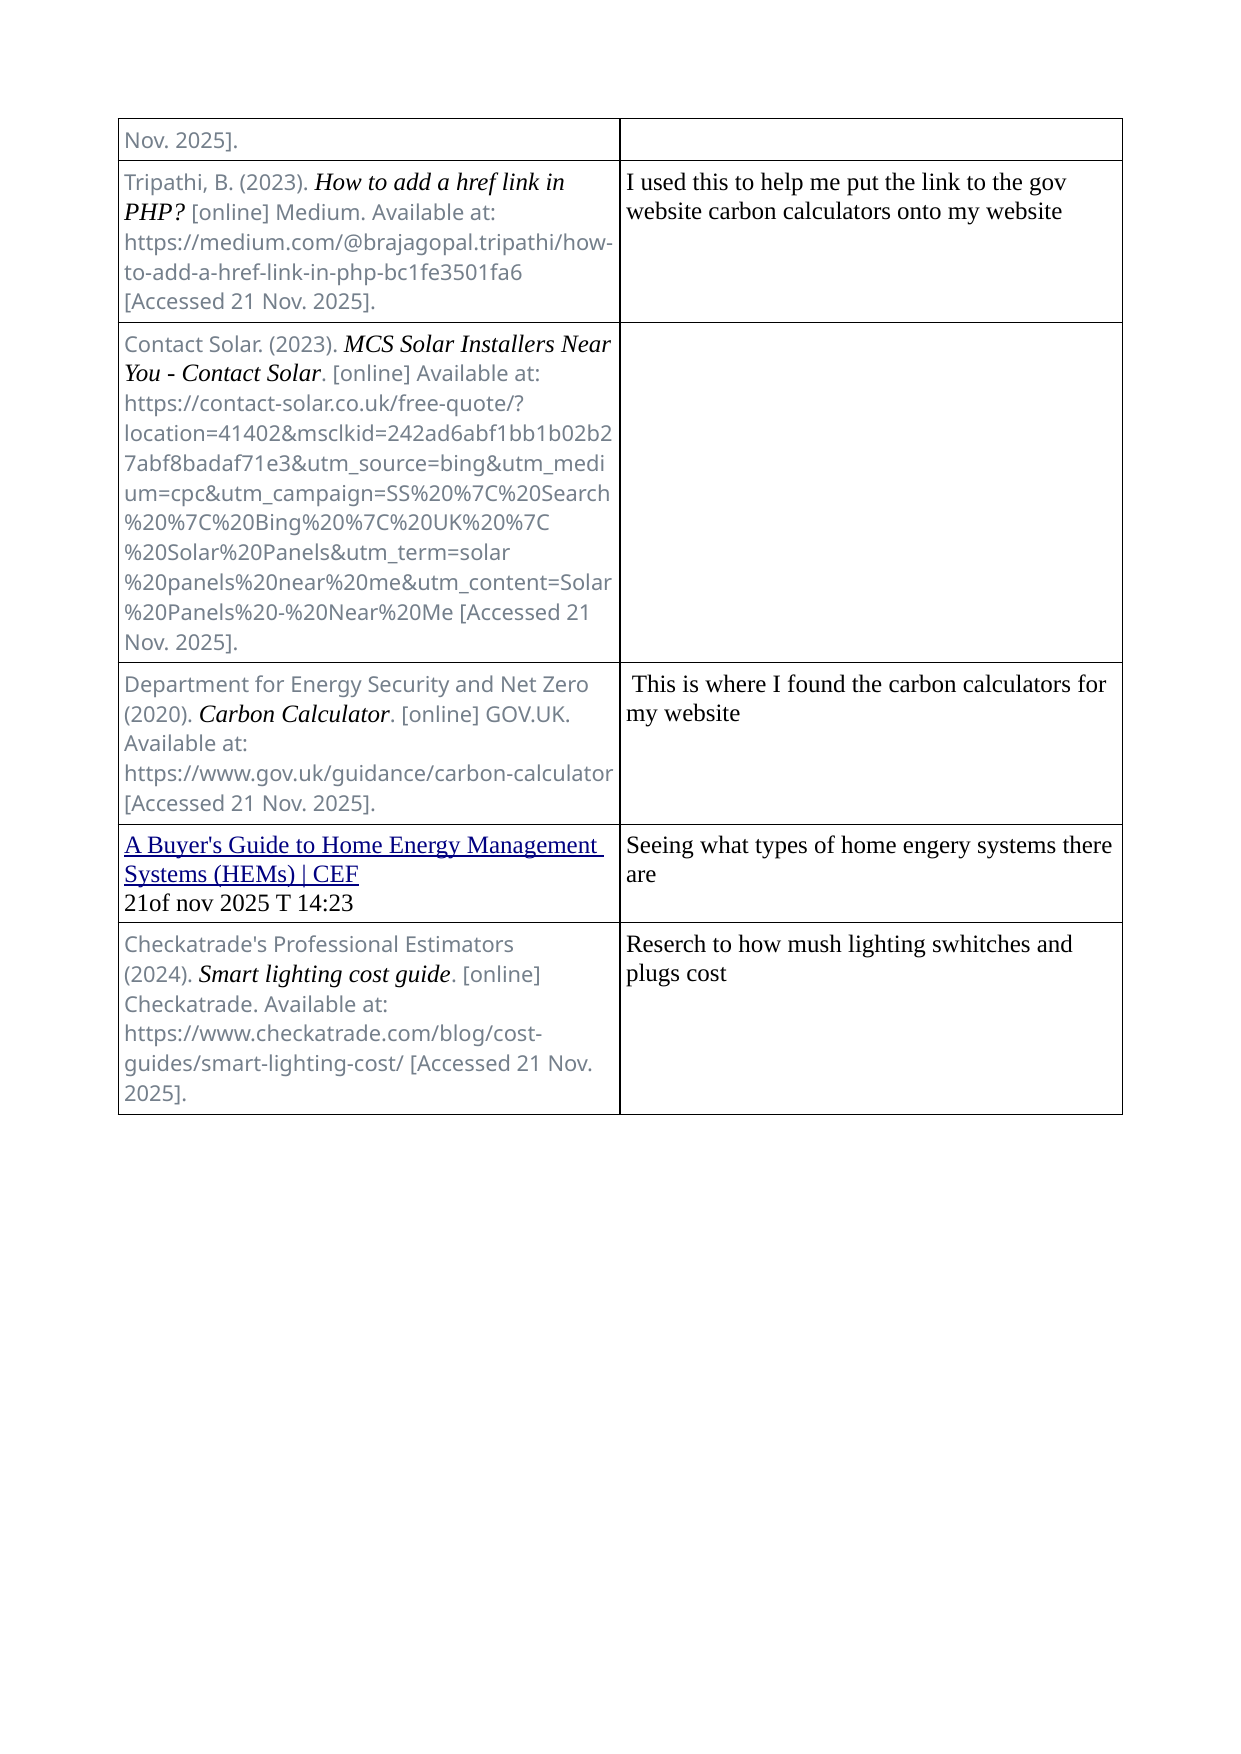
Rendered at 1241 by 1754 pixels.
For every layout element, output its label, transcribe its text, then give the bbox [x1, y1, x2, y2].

table_cell [621, 119, 1122, 160]
table_cell Reserch to how mush lighting swhitches and plugs cost [621, 923, 1122, 1113]
table_cell I used this to help me put the link to the gov website carbon calculators onto my website [621, 161, 1122, 322]
table_cell Seeing what types of home engery systems there are [621, 825, 1122, 922]
table_cell A Buyer's Guide to Home Energy Management Systems (HEMs) | CEF 21of nov 2025 T 14:23 [119, 825, 619, 922]
table_cell Tripathi, B. (2023). How to add a href link in PHP? [online] Medium. Available at: https://medium.com/@brajagopal.tripathi/how-to-add-a-href-link-in-php-bc1fe3501fa6 [Accessed 21 Nov. 2025]. [119, 161, 619, 322]
table_cell [621, 323, 1122, 662]
table_cell Contact Solar. (2023). MCS Solar Installers Near You - Contact Solar. [online] Available at: https://contact-solar.co.uk/free-quote/?location=41402&msclkid=242ad6abf1bb1b02b27abf8badaf71e3&utm_source=bing&utm_medium=cpc&utm_campaign=SS%20%7C%20Search%20%7C%20Bing%20%7C%20UK%20%7C%20Solar%20Panels&utm_term=solar%20panels%20near%20me&utm_content=Solar%20Panels%20-%20Near%20Me [Accessed 21 Nov. 2025]. [119, 323, 619, 662]
table_cell Checkatrade's Professional Estimators (2024). Smart lighting cost guide. [online] Checkatrade. Available at: https://www.checkatrade.com/blog/cost-guides/smart-lighting-cost/ [Accessed 21 Nov. 2025]. [119, 923, 619, 1113]
table_cell This is where I found the carbon calculators for my website [621, 663, 1122, 823]
table_cell Nov. 2025]. [119, 119, 619, 160]
table_cell Department for Energy Security and Net Zero (2020). Carbon Calculator. [online] GOV.UK. Available at: https://www.gov.uk/guidance/carbon-calculator [Accessed 21 Nov. 2025]. [119, 663, 619, 823]
